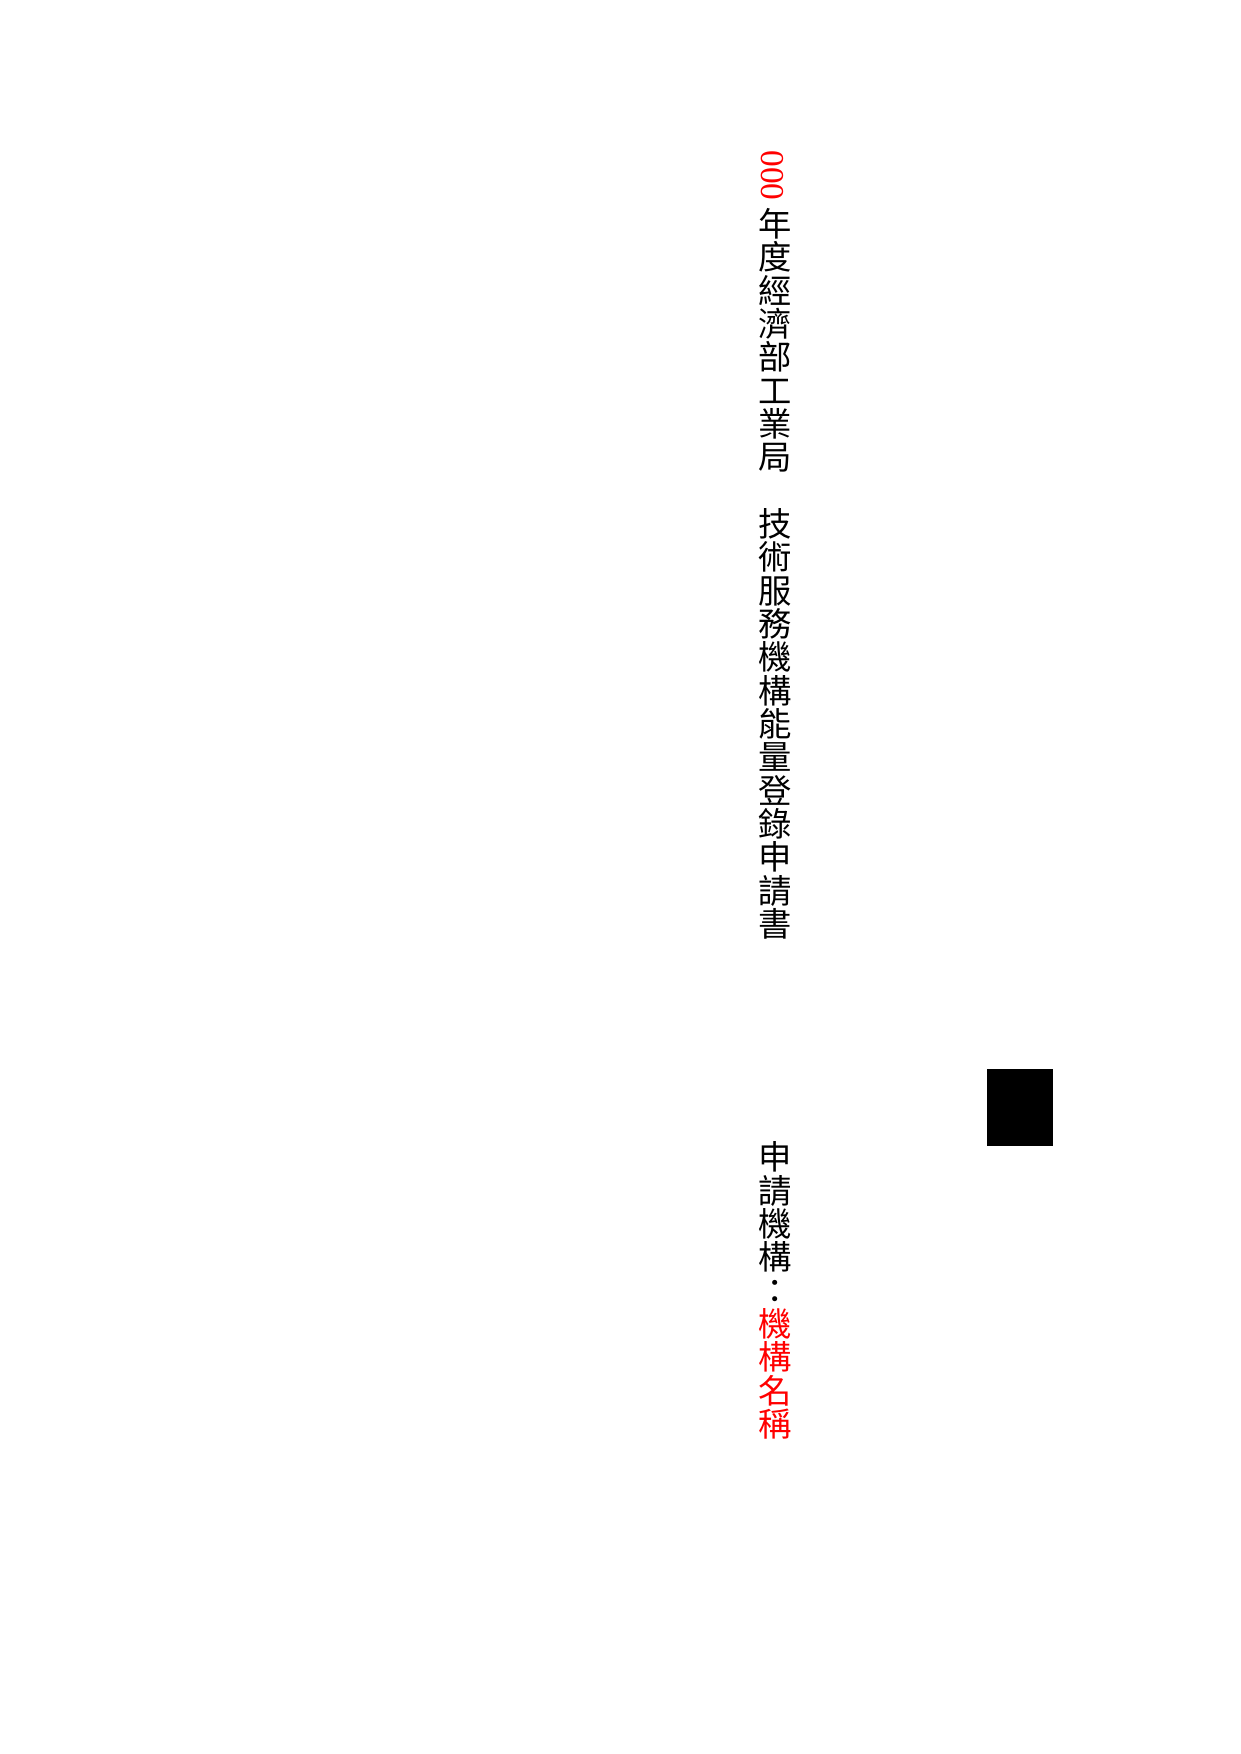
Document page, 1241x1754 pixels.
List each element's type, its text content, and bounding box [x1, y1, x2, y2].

text 000年度經濟部工業局 技術服務機構能量登錄申請書 申請機構：機構名稱 [751, 106, 799, 1648]
